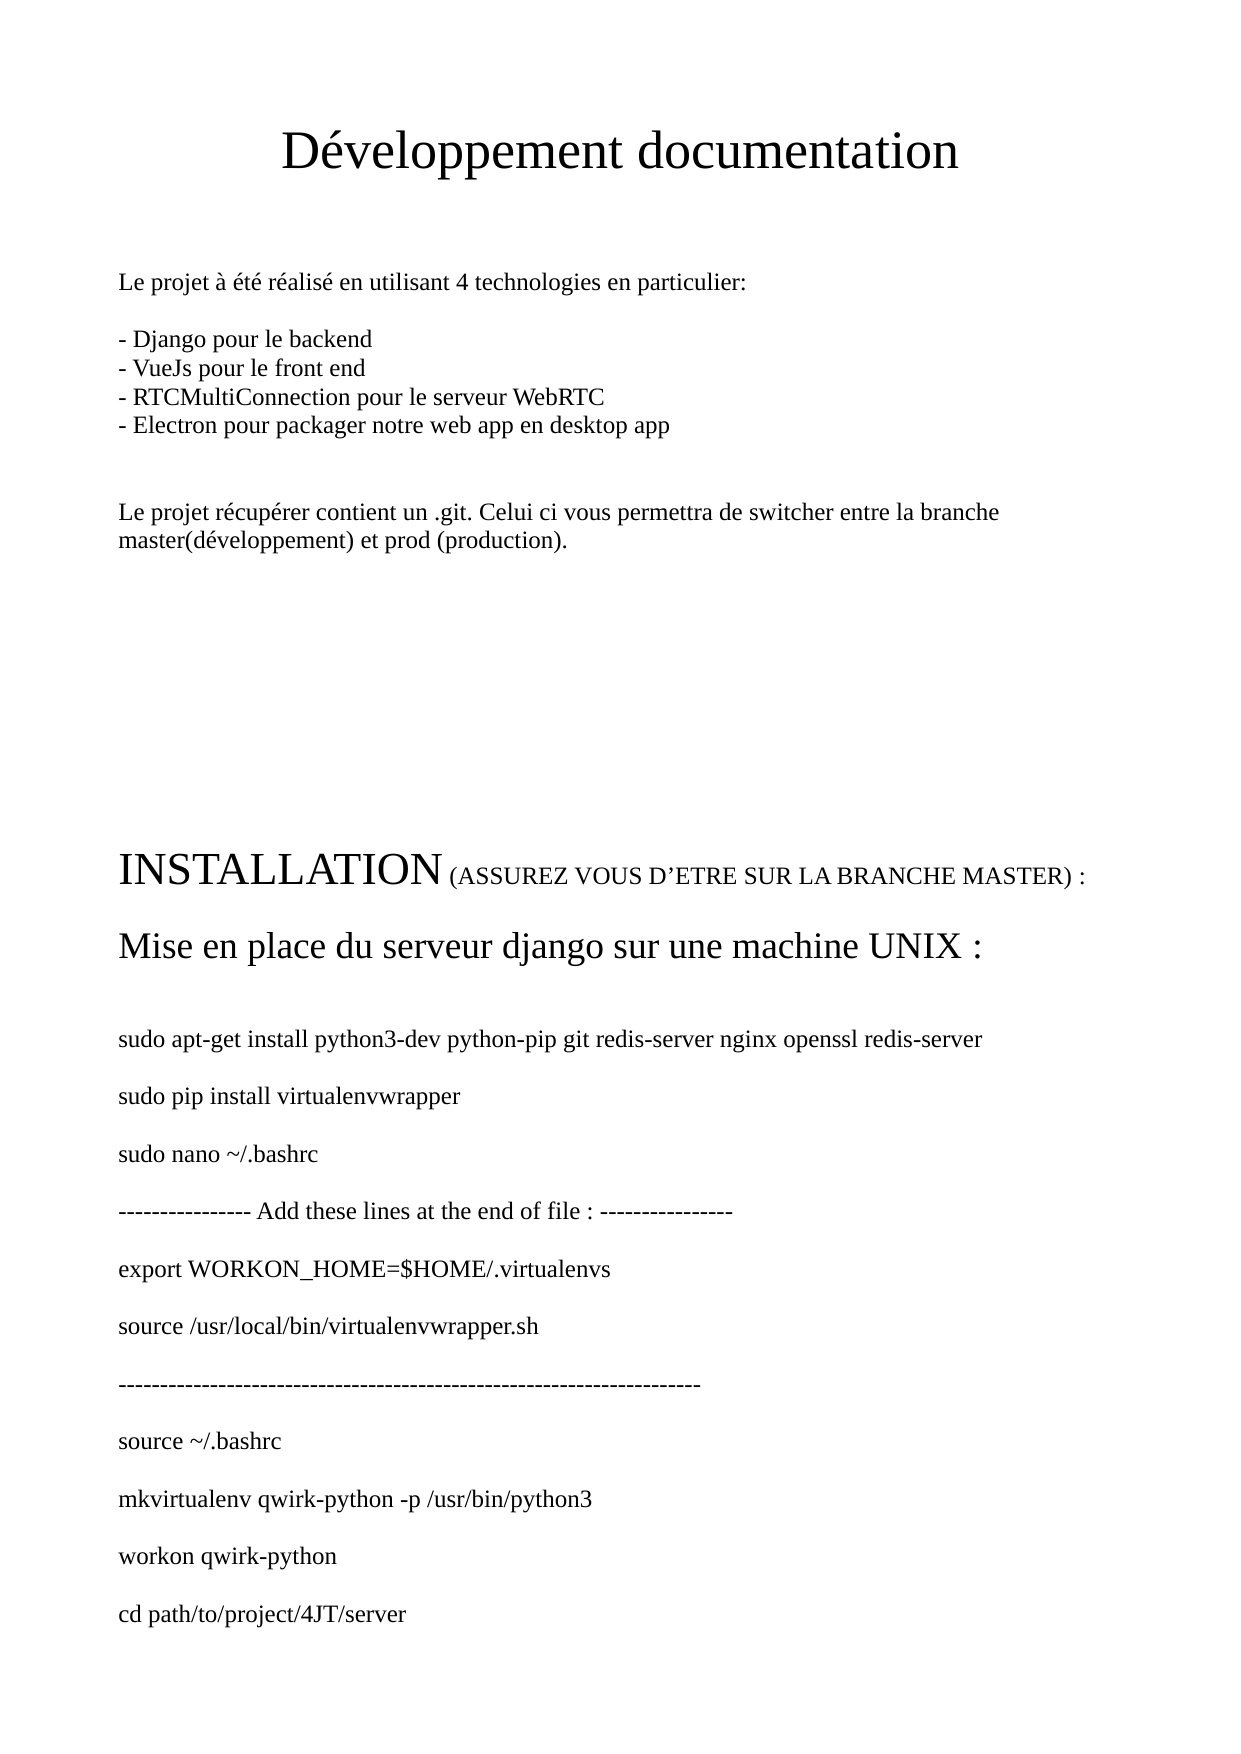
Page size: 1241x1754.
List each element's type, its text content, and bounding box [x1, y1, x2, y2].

text sudo pip install virtualenvwrapper [118, 1081, 1122, 1110]
text INSTALLATION (ASSUREZ VOUS D’ETRE SUR LA BRANCHE MASTER) : [118, 842, 1122, 894]
text - RTCMultiConnection pour le serveur WebRTC [118, 382, 1122, 410]
text mkvirtualenv qwirk-python -p /usr/bin/python3 [118, 1484, 1122, 1512]
text workon qwirk-python [118, 1541, 1122, 1570]
text source /usr/local/bin/virtualenvwrapper.sh [118, 1311, 1122, 1340]
text cd path/to/project/4JT/server [118, 1599, 1122, 1627]
text source ~/.bashrc [118, 1426, 1122, 1455]
text export WORKON_HOME=$HOME/.virtualenvs [118, 1254, 1122, 1282]
text Développement documentation [118, 118, 1122, 180]
text - VueJs pour le front end [118, 353, 1122, 382]
text ---------------- Add these lines at the end of file : ---------------- [118, 1196, 1122, 1225]
text sudo nano ~/.bashrc [118, 1139, 1122, 1167]
text Mise en place du serveur django sur une machine UNIX : [118, 923, 1122, 966]
text sudo apt-get install python3-dev python-pip git redis-server nginx openssl redis-server [118, 1024, 1122, 1052]
text - Django pour le backend [118, 324, 1122, 353]
text Le projet à été réalisé en utilisant 4 technologies en particulier: [118, 267, 1122, 295]
text Le projet récupérer contient un .git. Celui ci vous permettra de switcher entre la branche master(développement) et prod (production). [118, 497, 1122, 554]
text ---------------------------------------------------------------------- [118, 1369, 1122, 1397]
text - Electron pour packager notre web app en desktop app [118, 410, 1122, 439]
